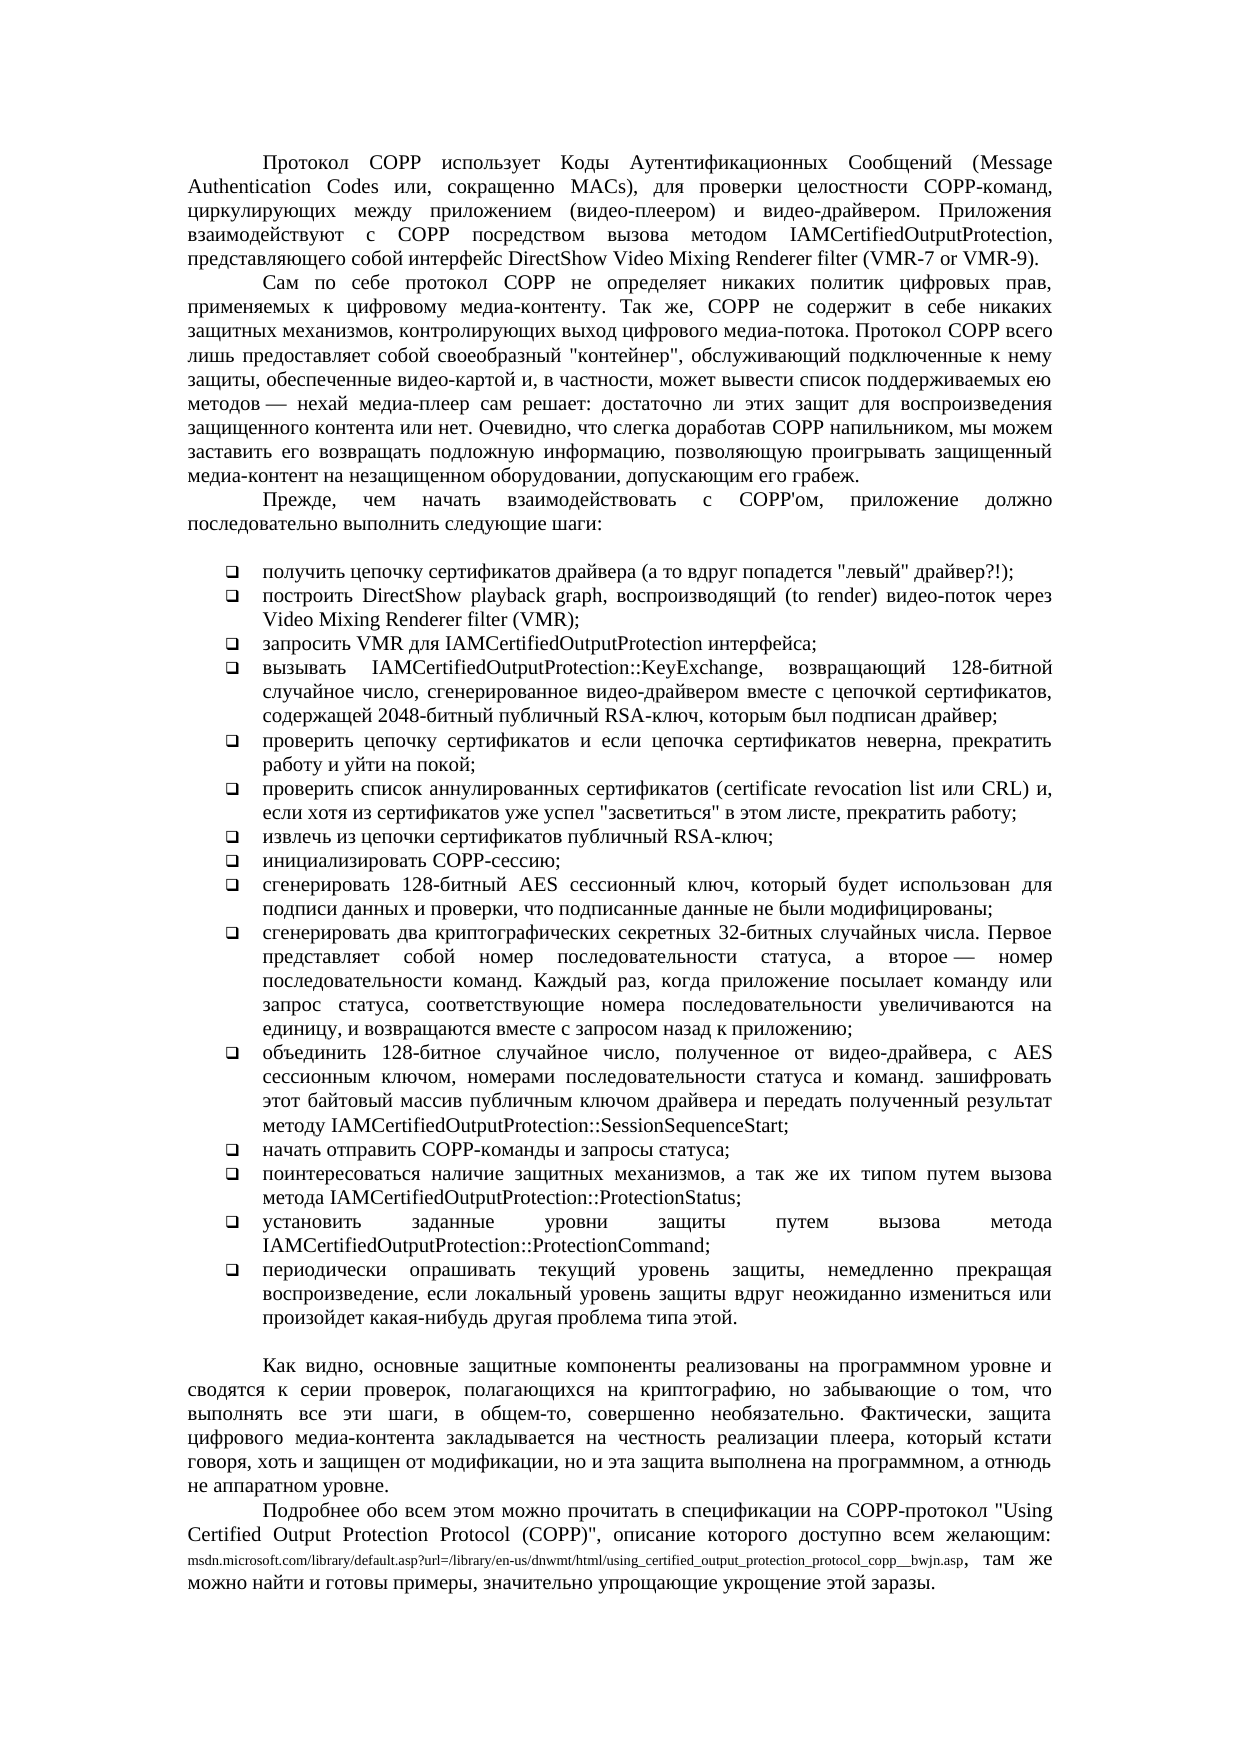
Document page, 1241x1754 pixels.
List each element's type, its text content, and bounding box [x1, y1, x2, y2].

list запросить VMR для IAMCertifiedOutputProtection интерфейса; [225, 631, 1053, 655]
list вызывать IAMCertifiedOutputProtection::KeyExchange, возвращающий 128-битной случайное число, сгенерированное видео-драйвером вместе с цепочкой сертификатов, содержащей 2048-битный публичный RSA-ключ, которым был подписан драйвер; [225, 655, 1053, 727]
list сгенерировать два криптографических секретных 32-битных случайных числа. Первое представляет собой номер последовательности статуса, а второе — номер последовательности команд. Каждый раз, когда приложение посылает команду или запрос статуса, соответствующие номера последовательности увеличиваются на единицу, и возвращаются вместе с запросом назад к приложению; [225, 920, 1053, 1040]
list построить DirectShow playback graph, воспроизводящий (to render) видео-поток через Video Mixing Renderer filter (VMR); [225, 583, 1053, 631]
text Прежде, чем начать взаимодействовать с COPP'ом, приложение должно последовательно выполнить следующие шаги: [187, 487, 1053, 535]
list проверить цепочку сертификатов и если цепочка сертификатов неверна, прекратить работу и уйти на покой; [225, 727, 1053, 776]
list объединить 128-битное случайное число, полученное от видео-драйвера, с AES сессионным ключом, номерами последовательности статуса и команд. зашифровать этот байтовый массив публичным ключом драйвера и передать полученный результат методу IAMCertifiedOutputProtection::SessionSequenceStart; [225, 1040, 1053, 1137]
text Сам по себе протокол COPP не определяет никаких политик цифровых прав, применяемых к цифровому медиа-контенту. Так же, COPP не содержит в себе никаких защитных механизмов, контролирующих выход цифрового медиа-потока. Протокол COPP всего лишь предоставляет собой своеобразный "контейнер", обслуживающий подключенные к нему защиты, обеспеченные видео-картой и, в частности, может вывести список поддерживаемых ею методов — нехай медиа-плеер сам решает: достаточно ли этих защит для воспроизведения защищенного контента или нет. Очевидно, что слегка доработав COPP напильником, мы можем заставить его возвращать подложную информацию, позволяющую проигрывать защищенный медиа-контент на незащищенном оборудовании, допускающим его грабеж. [187, 270, 1053, 487]
list сгенерировать 128-битный AES сессионный ключ, который будет использован для подписи данных и проверки, что подписанные данные не были модифицированы; [225, 872, 1053, 920]
list извлечь из цепочки сертификатов публичный RSA-ключ; [225, 824, 1053, 848]
text Как видно, основные защитные компоненты реализованы на программном уровне и сводятся к серии проверок, полагающихся на криптографию, но забывающие о том, что выполнять все эти шаги, в общем-то, совершенно необязательно. Фактически, защита цифрового медиа-контента закладывается на честность реализации плеера, который кстати говоря, хоть и защищен от модификации, но и эта защита выполнена на программном, а отнюдь не аппаратном уровне. [187, 1353, 1053, 1497]
list установить заданные уровни защиты путем вызова метода IAMCertifiedOutputProtection::ProtectionCommand; [225, 1209, 1053, 1257]
list периодически опрашивать текущий уровень защиты, немедленно прекращая воспроизведение, если локальный уровень защиты вдруг неожиданно измениться или произойдет какая-нибудь другая проблема типа этой. [225, 1257, 1053, 1329]
text Подробнее обо всем этом можно прочитать в спецификации на COPP-протокол "Using Certified Output Protection Protocol (COPP)", описание которого доступно всем желающим: msdn.microsoft.com/library/default.asp?url=/library/en-us/dnwmt/html/using_certified_output_protection_protocol_copp__bwjn.asp, там же можно найти и готовы примеры, значительно упрощающие укрощение этой заразы. [187, 1497, 1053, 1594]
list поинтересоваться наличие защитных механизмов, а так же их типом путем вызова метода IAMCertifiedOutputProtection::ProtectionStatus; [225, 1161, 1053, 1209]
list получить цепочку сертификатов драйвера (а то вдруг попадется "левый" драйвер?!); [225, 559, 1053, 583]
list инициализировать COPP-сессию; [225, 848, 1053, 872]
text Протокол COPP использует Коды Аутентификационных Сообщений (Message Authentication Codes или, сокращенно MACs), для проверки целостности COPP-команд, циркулирующих между приложением (видео-плеером) и видео-драйвером. Приложения взаимодействуют с COPP посредством вызова методом IAMCertifiedOutputProtection, представляющего собой интерфейс DirectShow Video Mixing Renderer filter (VMR-7 or VMR-9). [187, 150, 1053, 270]
list начать отправить COPP-команды и запросы статуса; [225, 1137, 1053, 1161]
list проверить список аннулированных сертификатов (certificate revocation list или CRL) и, если хотя из сертификатов уже успел "засветиться" в этом листе, прекратить работу; [225, 776, 1053, 824]
